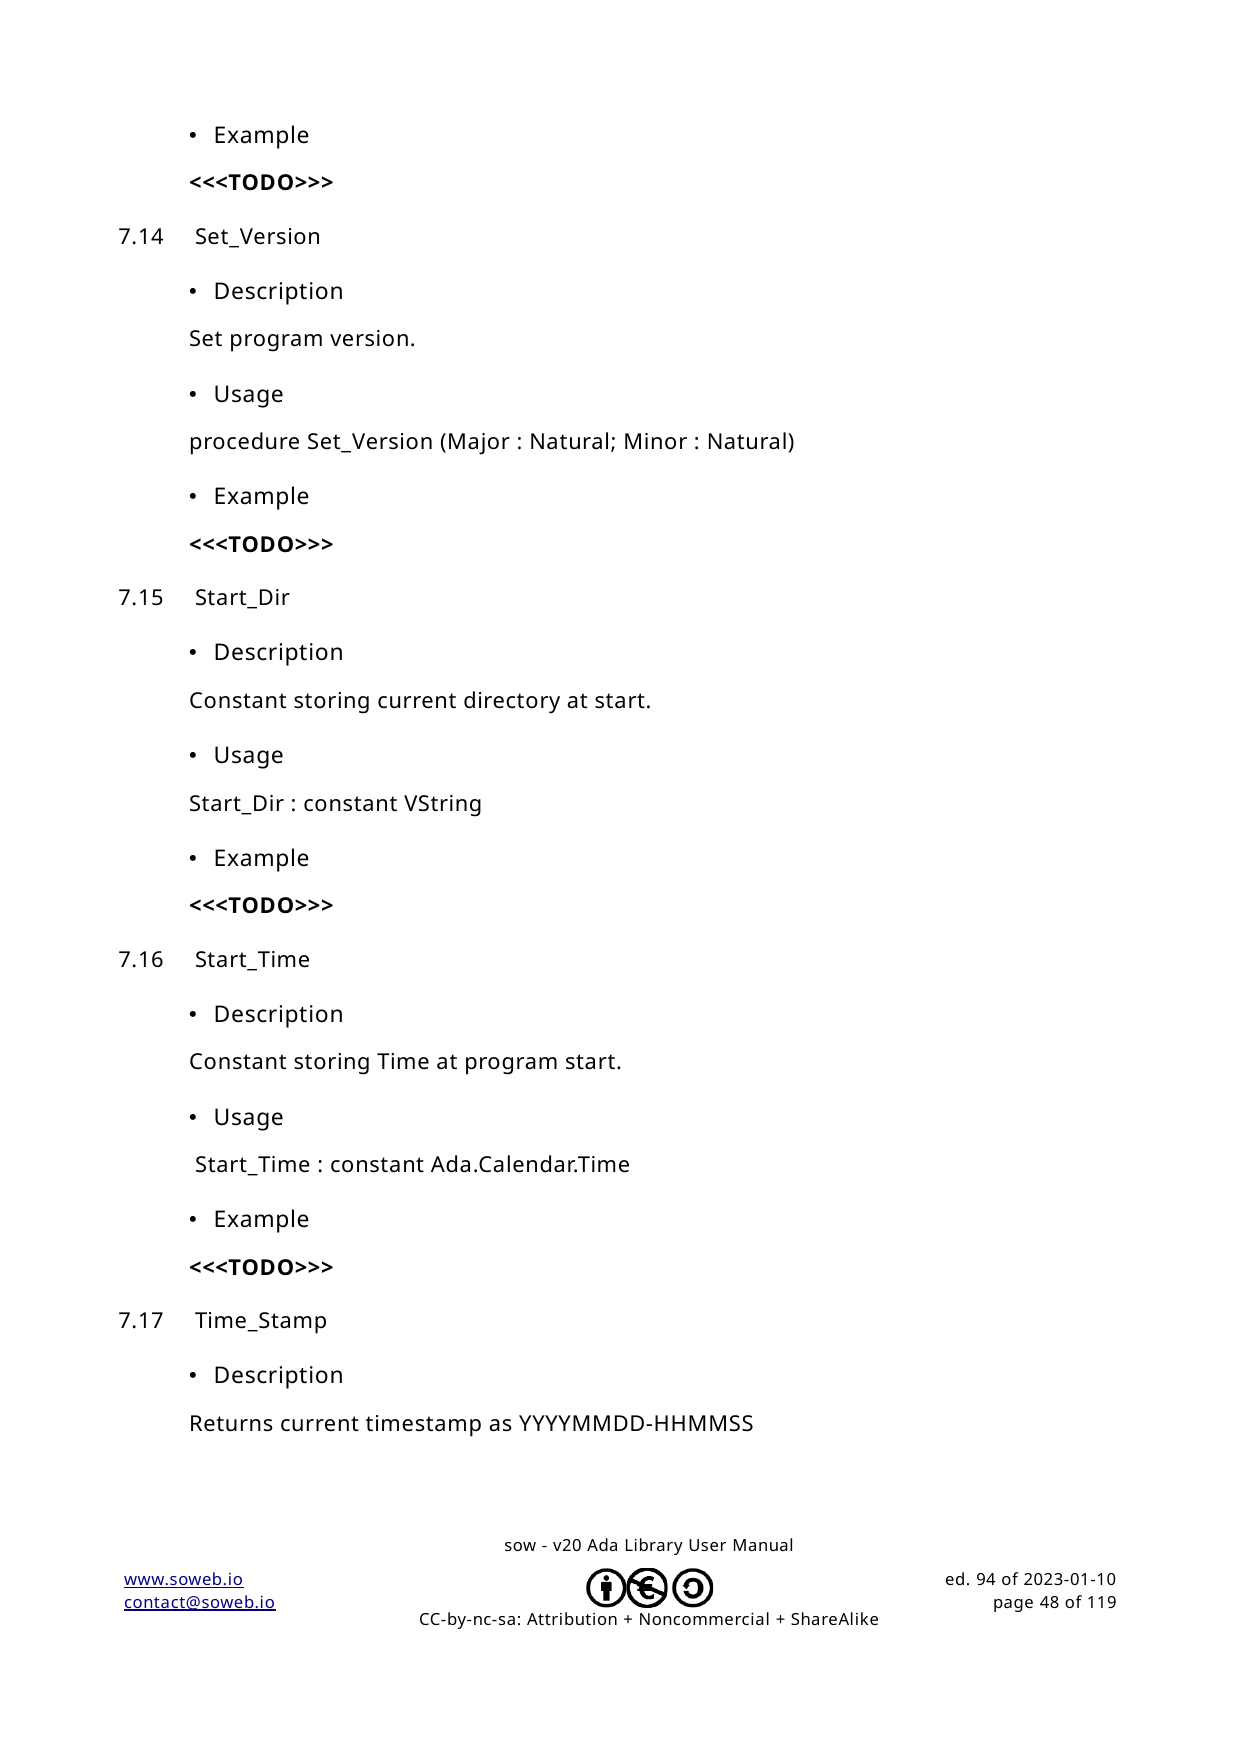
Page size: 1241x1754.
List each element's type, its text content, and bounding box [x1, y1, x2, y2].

subtitle Description [189, 636, 1122, 667]
text Returns current timestamp as YYYYMMDD-HHMMSS [189, 1408, 1122, 1438]
subtitle Usage [189, 377, 1122, 408]
subtitle Start_Dir [118, 582, 1122, 612]
subtitle Description [189, 274, 1122, 306]
text <<<TODO>>> [189, 890, 1122, 920]
subtitle Example [189, 841, 1122, 872]
subtitle Example [189, 118, 1122, 149]
picture [585, 1568, 668, 1608]
text Constant storing Time at program start. [189, 1046, 1122, 1076]
text procedure Set_Version (Major : Natural; Minor : Natural) [189, 426, 1122, 456]
text <<<TODO>>> [189, 528, 1122, 558]
picture [672, 1568, 714, 1608]
text Set program version. [189, 323, 1122, 353]
subtitle Description [189, 1359, 1122, 1390]
text Constant storing current directory at start. [189, 685, 1122, 715]
subtitle Description [189, 997, 1122, 1028]
subtitle Time_Stamp [118, 1305, 1122, 1335]
subtitle Example [189, 1202, 1122, 1234]
text <<<TODO>>> [189, 167, 1122, 197]
text Start_Time : constant Ada.Calendar.Time [189, 1149, 1122, 1179]
subtitle Set_Version [118, 221, 1122, 251]
text <<<TODO>>> [189, 1251, 1122, 1281]
text Start_Dir : constant VString [189, 787, 1122, 817]
subtitle Example [189, 479, 1122, 511]
subtitle Usage [189, 738, 1122, 770]
subtitle Start_Time [118, 944, 1122, 974]
subtitle Usage [189, 1100, 1122, 1131]
